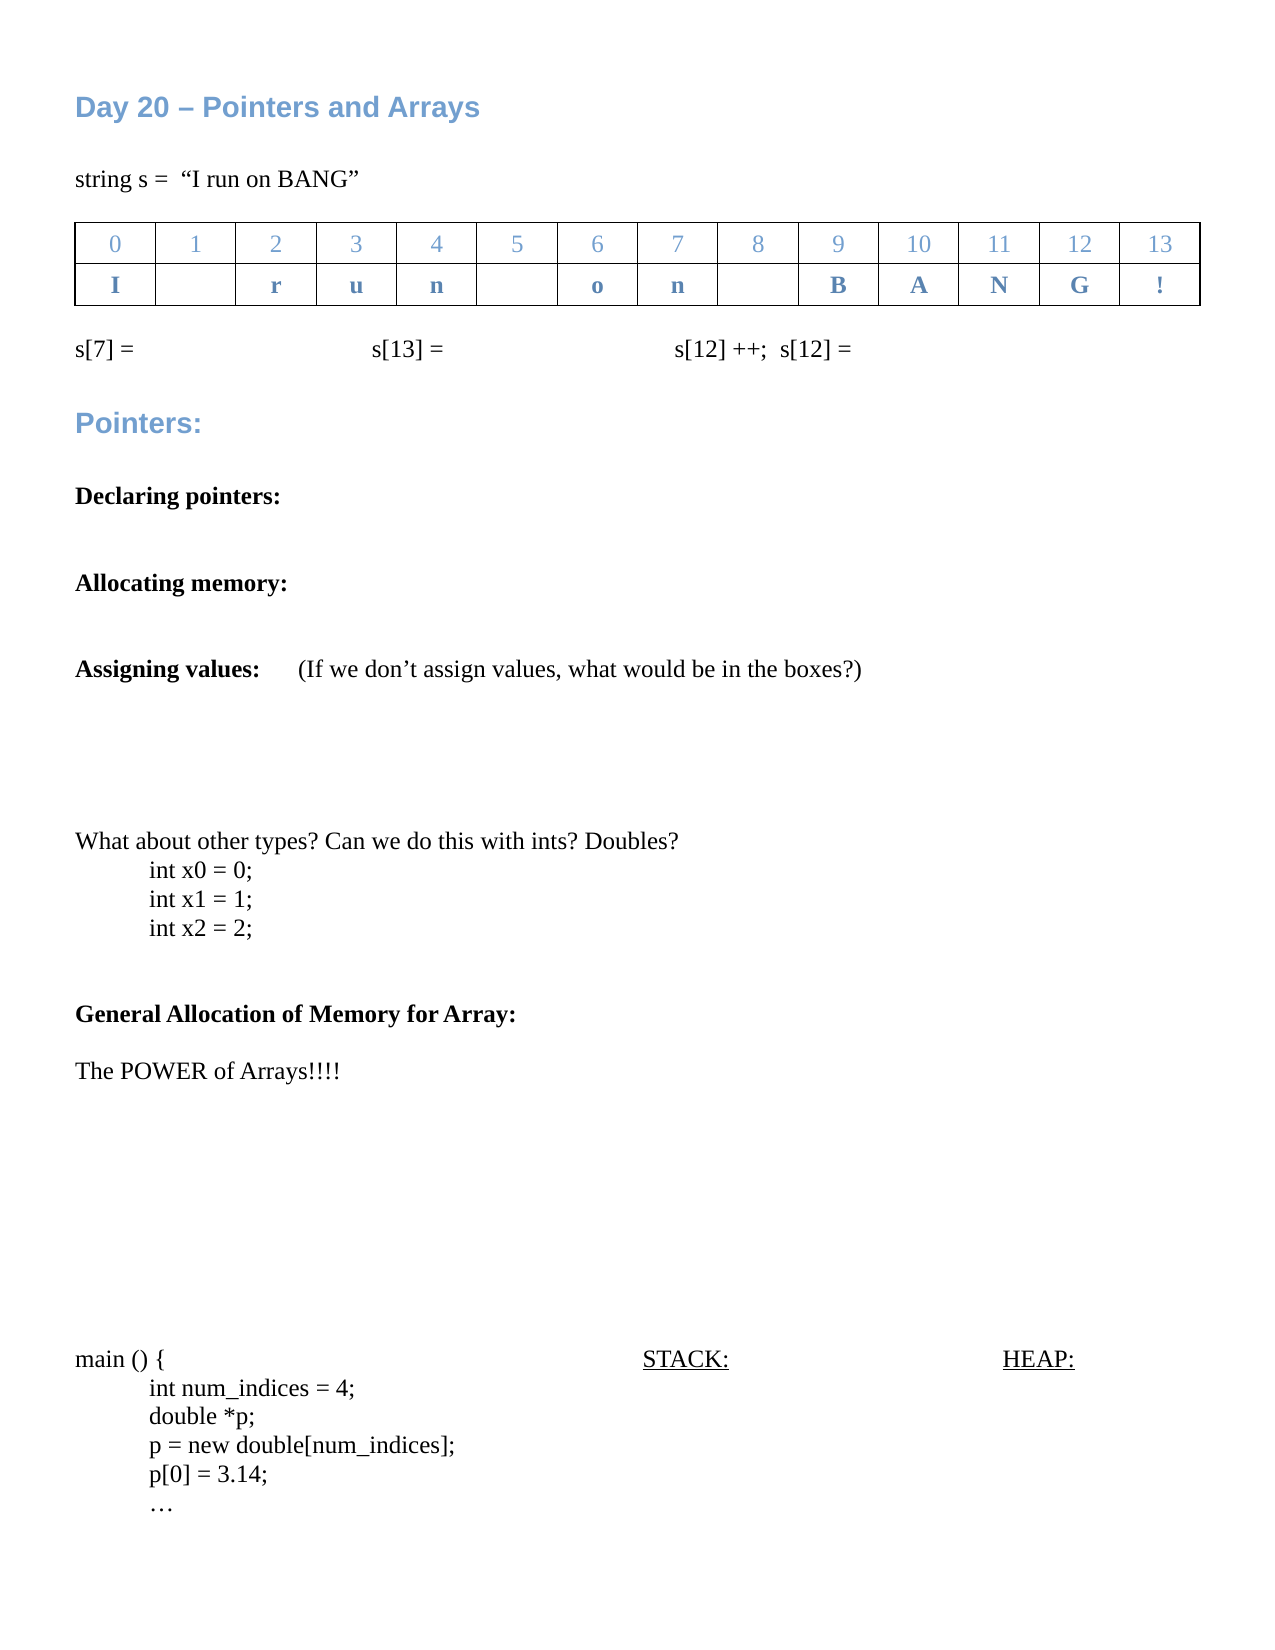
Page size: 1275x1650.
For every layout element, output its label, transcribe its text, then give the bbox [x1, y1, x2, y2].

text … [75, 1488, 494, 1516]
table_header 2 [236, 223, 316, 263]
text string s = “I run on BANG” [75, 164, 1200, 193]
table_header 9 [799, 223, 878, 263]
table_cell [156, 264, 235, 304]
text main () { [75, 1344, 494, 1373]
text HEAP: [877, 1344, 1200, 1373]
table_header 12 [1040, 223, 1119, 263]
text STACK: [524, 1344, 847, 1373]
table_cell u [317, 264, 396, 304]
text double *p; [75, 1401, 494, 1430]
text int x0 = 0; [75, 855, 1200, 884]
text int x2 = 2; [75, 913, 1200, 941]
table_cell n [397, 264, 476, 304]
table_header 1 [156, 223, 235, 263]
text The POWER of Arrays!!!! [75, 1056, 1200, 1085]
table_header 13 [1120, 223, 1199, 263]
table_cell [477, 264, 557, 304]
text s[7] = s[13] = s[12] ++; s[12] = [75, 334, 1200, 363]
table_header 4 [397, 223, 476, 263]
text int x1 = 1; [75, 884, 1200, 913]
text int num_indices = 4; [75, 1373, 494, 1401]
table_cell o [558, 264, 637, 304]
table_cell A [879, 264, 958, 304]
table_header 6 [558, 223, 637, 263]
table_cell [718, 264, 798, 304]
table_header 10 [879, 223, 958, 263]
text p = new double[num_indices]; [75, 1430, 494, 1459]
table_cell B [799, 264, 878, 304]
text General Allocation of Memory for Array: [75, 999, 1200, 1028]
subtitle Pointers: [75, 406, 1200, 440]
table_header 0 [76, 223, 155, 263]
text p[0] = 3.14; [75, 1459, 494, 1488]
table_header 11 [959, 223, 1039, 263]
table_cell I [76, 264, 155, 304]
table_header 7 [638, 223, 717, 263]
text Declaring pointers: [75, 481, 1200, 510]
table_cell ! [1120, 264, 1199, 304]
table_cell N [959, 264, 1039, 304]
table_cell r [236, 264, 316, 304]
subtitle Day 20 – Pointers and Arrays [75, 89, 1200, 123]
table_header 8 [718, 223, 798, 263]
text What about other types? Can we do this with ints? Doubles? [75, 826, 1200, 855]
text Assigning values: (If we don’t assign values, what would be in the boxes?) [75, 654, 1200, 683]
table_cell n [638, 264, 717, 304]
text Allocating memory: [75, 568, 1200, 596]
table_cell G [1040, 264, 1119, 304]
table_header 3 [317, 223, 396, 263]
table_header 5 [477, 223, 557, 263]
